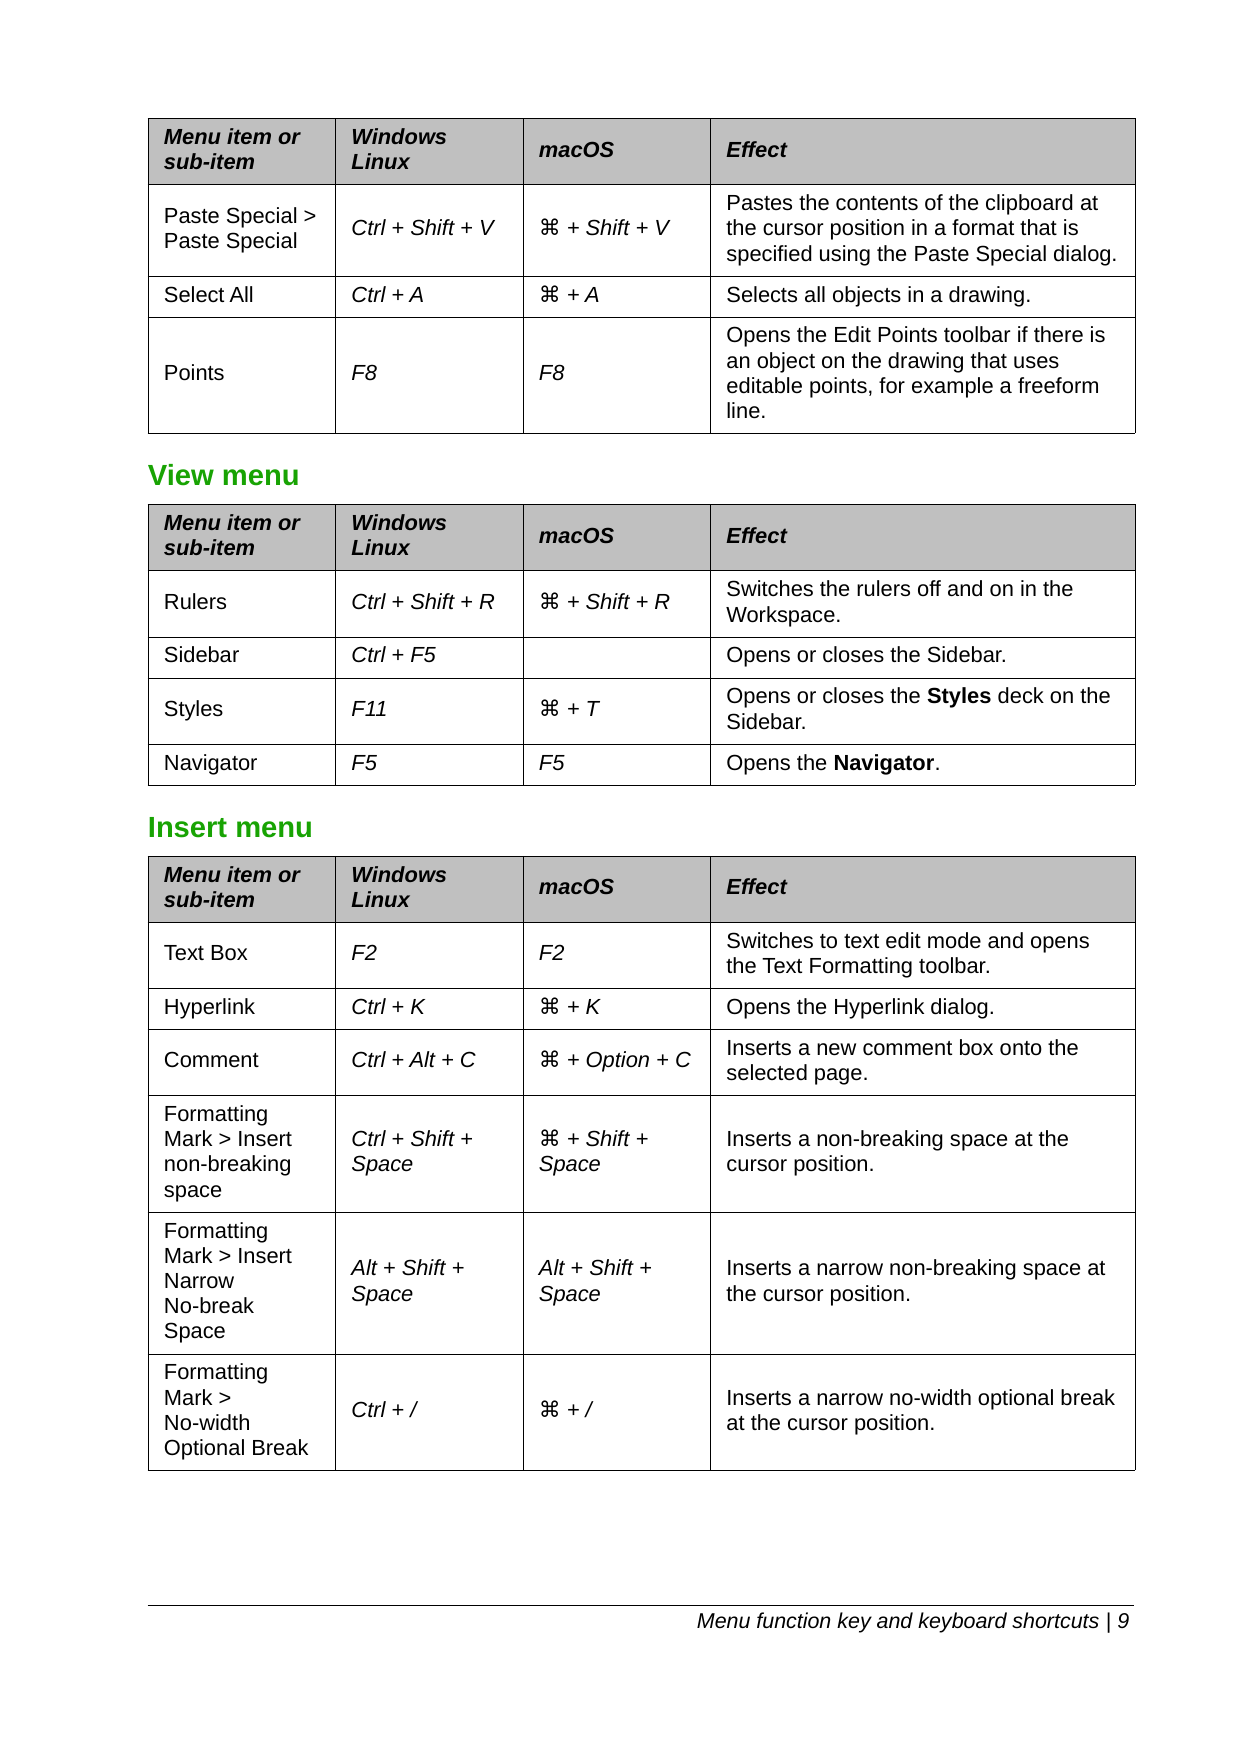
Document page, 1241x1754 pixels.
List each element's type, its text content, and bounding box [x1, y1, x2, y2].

table_cell Paste Special > Paste Special [149, 185, 335, 276]
table_header Menu item or sub-item [149, 505, 335, 570]
table_cell Inserts a new comment box onto the selected page. [711, 1030, 1135, 1095]
table_cell Alt + Shift + Space [336, 1213, 523, 1353]
table_cell Switches to text edit mode and opens the Text Formatting toolbar. [711, 923, 1135, 988]
table_cell Selects all objects in a drawing. [711, 277, 1135, 317]
table_cell Opens the Edit Points toolbar if there is an object on the drawing that uses editable points, for example a freeform line. [711, 318, 1135, 433]
table_cell Select All [149, 277, 335, 317]
table_cell Comment [149, 1030, 335, 1095]
table_cell Switches the rulers off and on in the Workspace. [711, 571, 1135, 637]
table_cell Formatting Mark > Insert non-breaking space [149, 1096, 335, 1212]
subtitle View menu [148, 458, 1134, 492]
table_cell Styles [149, 679, 335, 744]
table_header Menu item or sub-item [149, 857, 335, 922]
table_cell [524, 638, 710, 677]
table_cell Hyperlink [149, 989, 335, 1029]
table_header Effect [711, 119, 1135, 184]
table_cell Formatting Mark > Insert Narrow No‑break Space [149, 1213, 335, 1353]
table_cell Opens or closes the Styles deck on the Sidebar. [711, 679, 1135, 744]
table_cell Inserts a non-breaking space at the cursor position. [711, 1096, 1135, 1212]
table_cell ⌘ + Shift + V [524, 185, 710, 276]
table_cell ⌘ + Shift + R [524, 571, 710, 637]
table_cell Opens or closes the Sidebar. [711, 638, 1135, 677]
table_header Menu item or sub-item [149, 119, 335, 184]
subtitle Insert menu [148, 810, 1134, 843]
table_cell Points [149, 318, 335, 433]
table_cell ⌘ + A [524, 277, 710, 317]
table_header Windows Linux [336, 119, 523, 184]
table_cell ⌘ + T [524, 679, 710, 744]
table_cell Ctrl + / [336, 1355, 523, 1470]
table_cell Ctrl + Shift + R [336, 571, 523, 637]
table_cell Ctrl + F5 [336, 638, 523, 677]
table_cell Ctrl + Shift + Space [336, 1096, 523, 1212]
table_cell ⌘ + / [524, 1355, 710, 1470]
table_cell Ctrl + K [336, 989, 523, 1029]
table_header Windows Linux [336, 505, 523, 570]
table_cell Text Box [149, 923, 335, 988]
table_cell F5 [524, 745, 710, 784]
table_cell F2 [336, 923, 523, 988]
table_cell F5 [336, 745, 523, 784]
table_cell Ctrl + Shift + V [336, 185, 523, 276]
table_cell Inserts a narrow non-breaking space at the cursor position. [711, 1213, 1135, 1353]
table_header Effect [711, 505, 1135, 570]
table_cell Alt + Shift + Space [524, 1213, 710, 1353]
table_cell Inserts a narrow no-width optional break at the cursor position. [711, 1355, 1135, 1470]
table_cell Ctrl + Alt + C [336, 1030, 523, 1095]
table_header macOS [524, 857, 710, 922]
table_cell F11 [336, 679, 523, 744]
table_cell Ctrl + A [336, 277, 523, 317]
table_cell Rulers [149, 571, 335, 637]
table_header macOS [524, 505, 710, 570]
table_header macOS [524, 119, 710, 184]
table_cell Opens the Hyperlink dialog. [711, 989, 1135, 1029]
table_header Effect [711, 857, 1135, 922]
table_header Windows Linux [336, 857, 523, 922]
table_cell F2 [524, 923, 710, 988]
table_cell ⌘ + K [524, 989, 710, 1029]
table_cell F8 [336, 318, 523, 433]
table_cell ⌘ + Shift + Space [524, 1096, 710, 1212]
table_cell Formatting Mark > No‑width Optional Break [149, 1355, 335, 1470]
table_cell Sidebar [149, 638, 335, 677]
table_cell F8 [524, 318, 710, 433]
table_cell ⌘ + Option + C [524, 1030, 710, 1095]
table_cell Navigator [149, 745, 335, 784]
table_cell Opens the Navigator. [711, 745, 1135, 784]
table_cell Pastes the contents of the clipboard at the cursor position in a format that is specified using the Paste Special dialog. [711, 185, 1135, 276]
